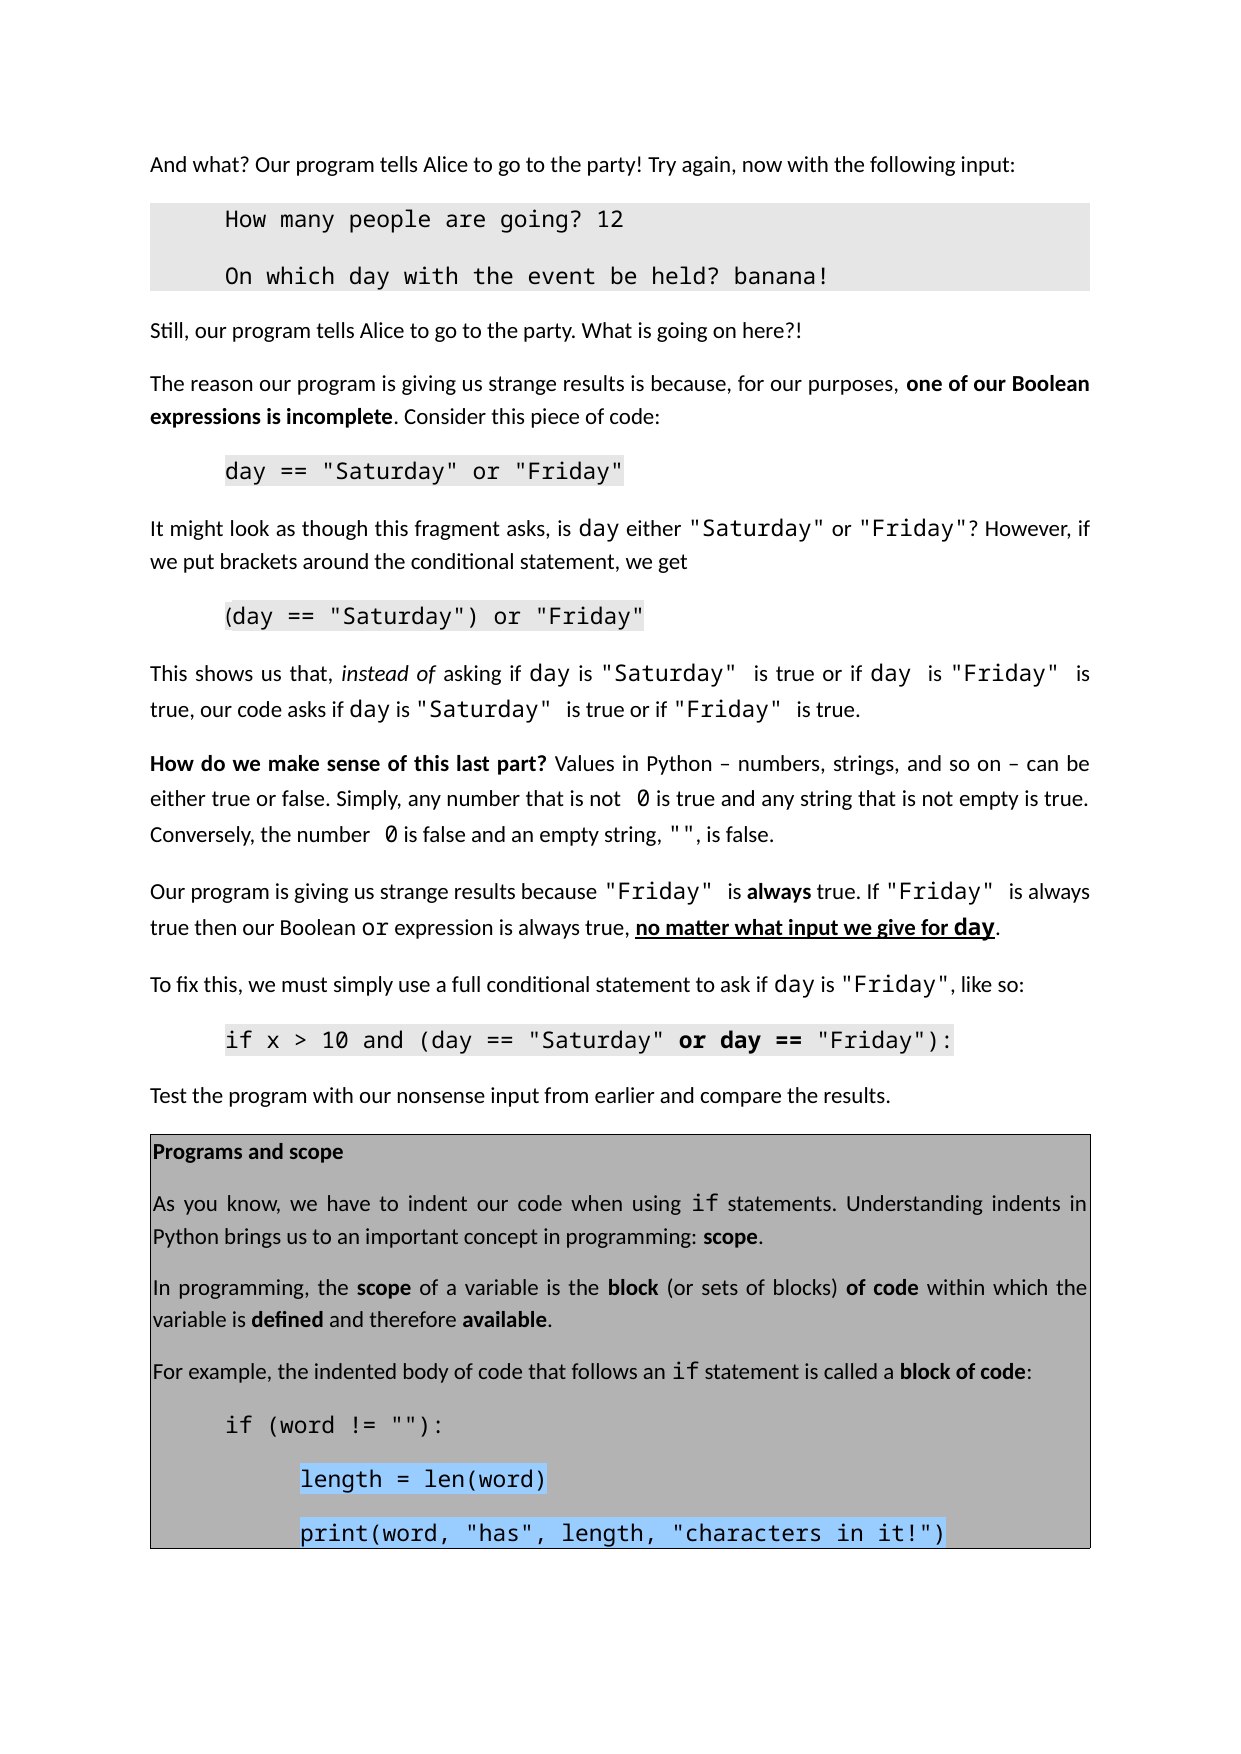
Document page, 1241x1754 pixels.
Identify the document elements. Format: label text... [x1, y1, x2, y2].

text length = len(word) [151, 1460, 1090, 1494]
text In programming, the scope of a variable is the block (or sets of blocks) of code within which the variable is defined and therefore available. [151, 1270, 1090, 1333]
text The reason our program is giving us strange results is because, for our purposes, one of our Boolean expressions is incomplete. Consider this piece of code: [150, 369, 1090, 430]
text Test the program with our nonsense input from earlier and compare the results. [150, 1081, 1090, 1109]
text Our program is giving us strange results because "Friday" is always true. If "Friday" is always true then our Boolean or expression is always true, no matter what input we give for day. [150, 875, 1090, 942]
text As you know, we have to indent our code when using if statements. Understanding indents in Python brings us to an important concept in programming: scope. [151, 1184, 1090, 1250]
text if (word != ""): [151, 1406, 1090, 1440]
text On which day with the event be held? banana! [150, 260, 1090, 291]
text (day == "Saturday") or "Friday" [150, 600, 1090, 631]
text Programs and scope [151, 1135, 1090, 1165]
text And what? Our program tells Alice to go to the party! Try again, now with the following input: [150, 150, 1090, 178]
text This shows us that, instead of asking if day is "Saturday" is true or if day is "Friday" is true, our code asks if day is "Saturday" is true or if "Friday" is true. [150, 657, 1090, 724]
text How many people are going? 12 [150, 203, 1090, 234]
text It might look as though this fragment asks, is day either "Saturday" or "Friday"? However, if we put brackets around the conditional statement, we get [150, 512, 1090, 575]
text Still, our program tells Alice to go to the party. What is going on here?! [150, 317, 1090, 344]
text day == "Saturday" or "Friday" [150, 455, 1090, 486]
text How do we make sense of this last part? Values in Python – numbers, strings, and so on – can be either true or false. Simply, any number that is not 0 is true and any string that is not empty is true. Conversely, the number 0 is false and an empty string, "", is false. [150, 749, 1090, 849]
text To fix this, we must simply use a full conditional statement to ask if day is "Friday", like so: [150, 968, 1090, 999]
text For example, the indented body of code that follows an if statement is called a block of code: [151, 1352, 1090, 1386]
text if x > 10 and (day == "Saturday" or day == "Friday"): [150, 1024, 1090, 1056]
text print(word, "has", length, "characters in it!") [151, 1514, 1090, 1548]
